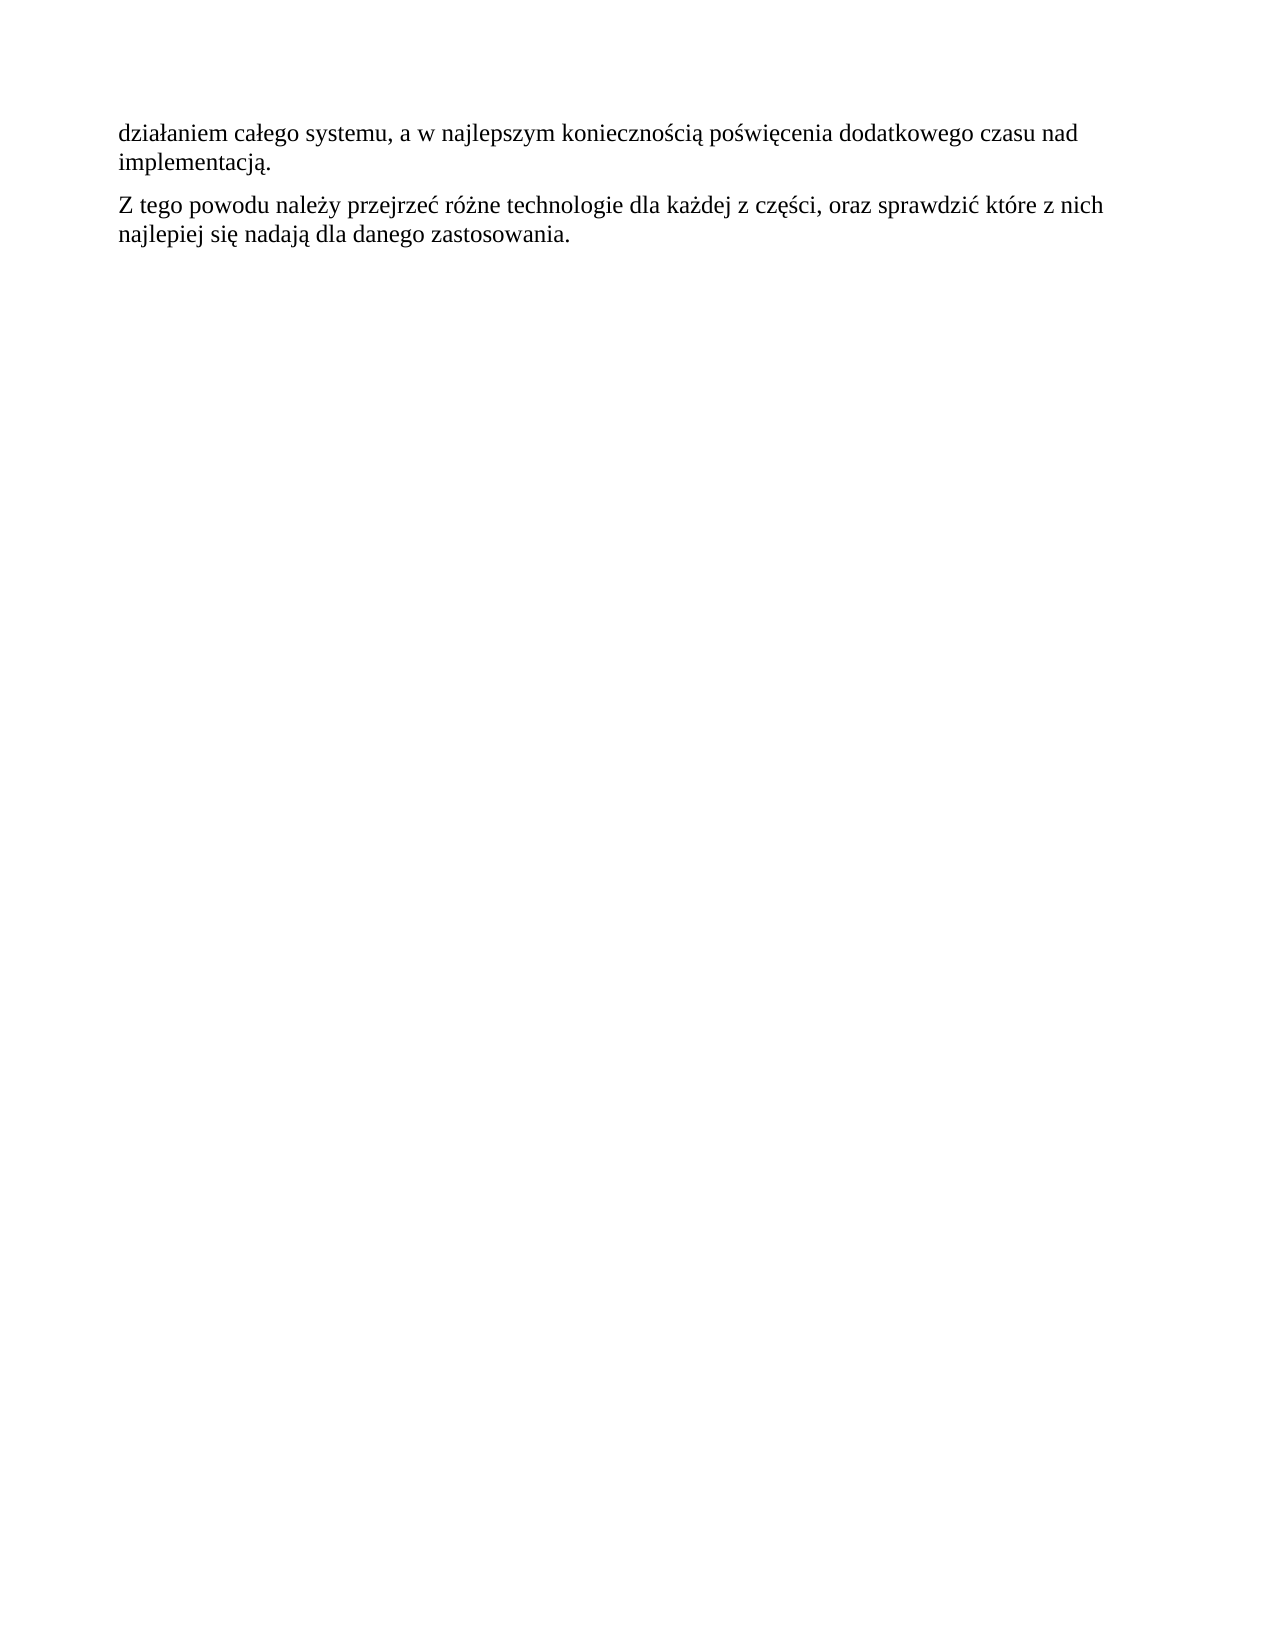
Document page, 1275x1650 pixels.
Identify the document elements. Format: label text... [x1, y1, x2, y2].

text działaniem całego systemu, a w najlepszym koniecznością poświęcenia dodatkowego czasu nad implementacją. [118, 118, 1157, 176]
text Z tego powodu należy przejrzeć różne technologie dla każdej z części, oraz sprawdzić które z nich najlepiej się nadają dla danego zastosowania. [118, 190, 1157, 248]
